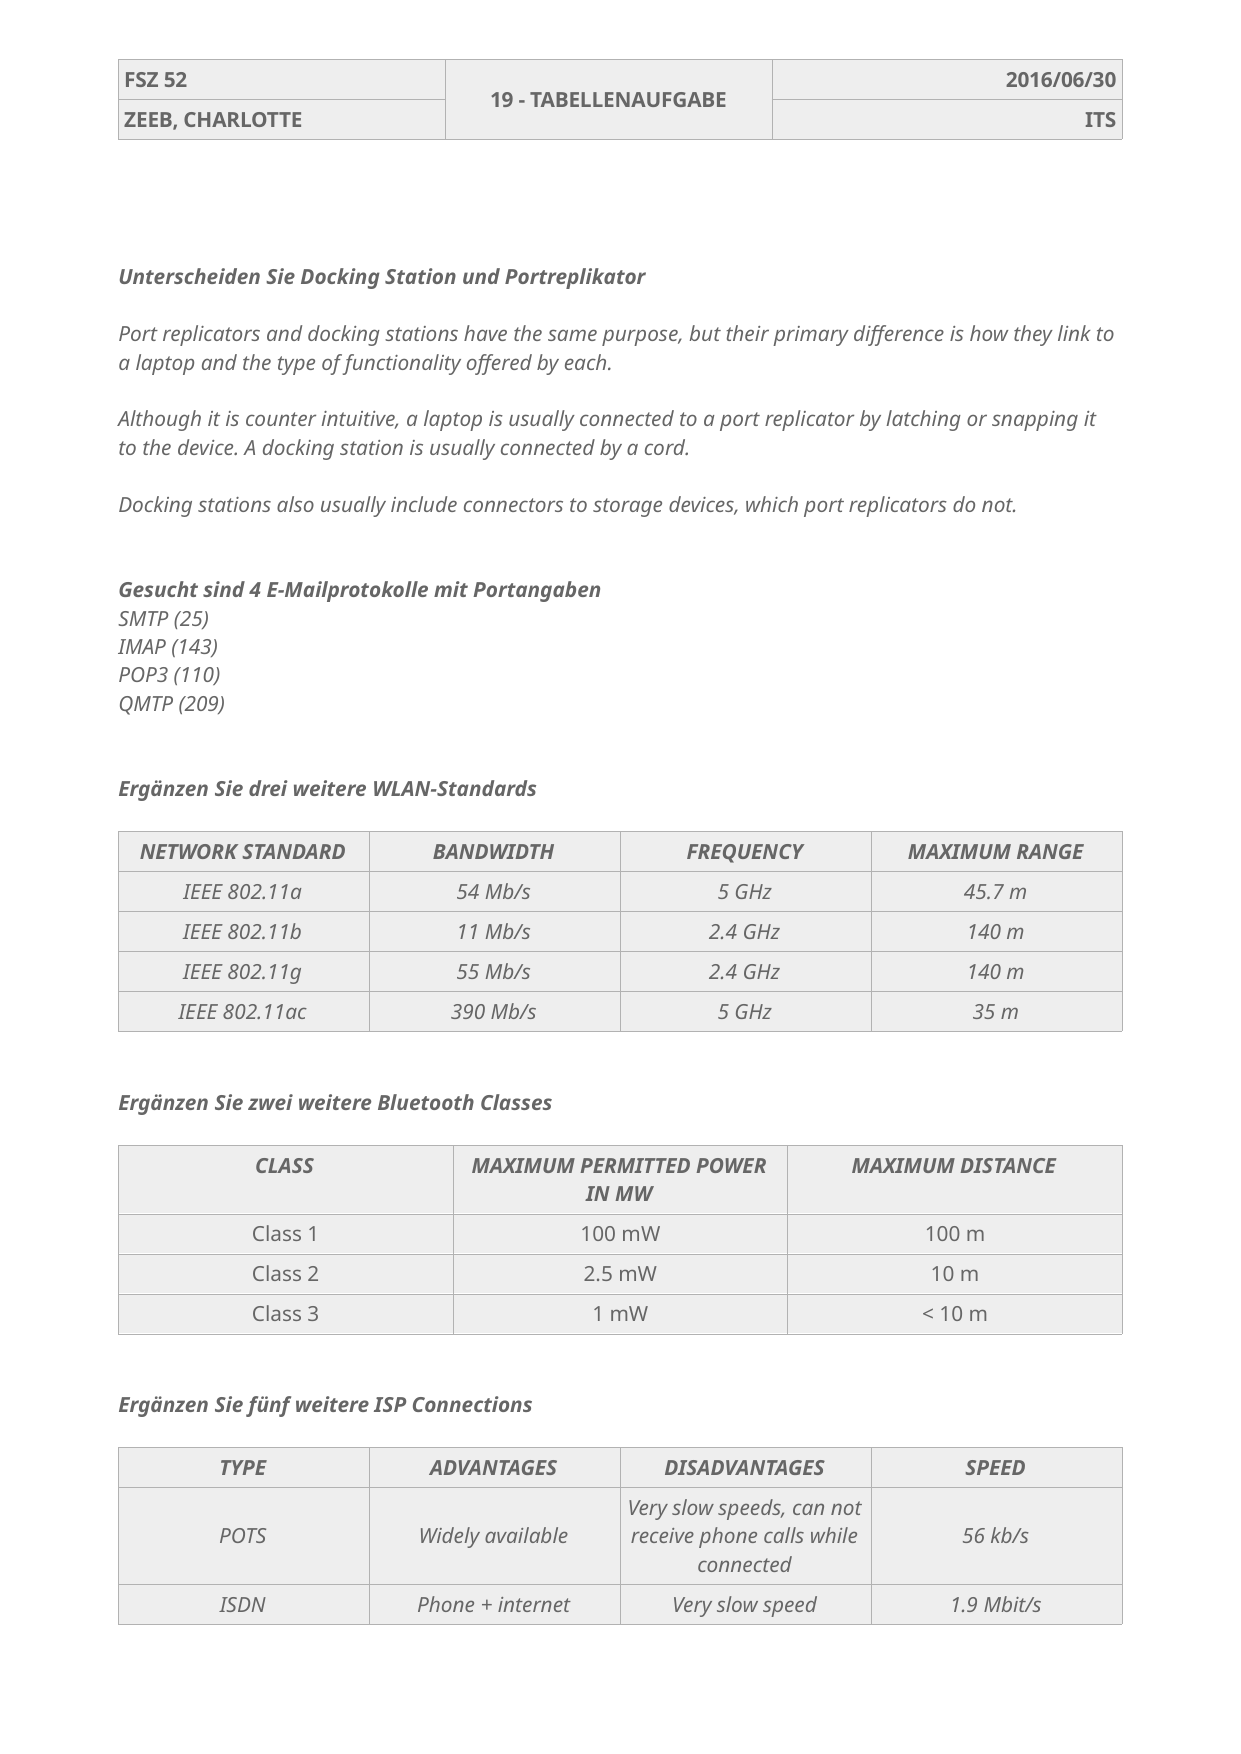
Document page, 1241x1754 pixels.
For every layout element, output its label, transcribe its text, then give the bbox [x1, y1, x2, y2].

table_cell Very slow speed [621, 1585, 871, 1624]
table_cell 5 GHz [621, 992, 871, 1031]
table_header DISADVANTAGES [621, 1448, 871, 1487]
table_cell 55 Mb/s [370, 952, 620, 991]
table_cell Class 1 [119, 1215, 453, 1253]
table_cell IEEE 802.11g [119, 952, 369, 991]
table_header MAXIMUM RANGE [872, 832, 1122, 871]
table_cell Class 2 [119, 1255, 453, 1293]
table_header TYPE [119, 1448, 369, 1487]
table_cell 2.4 GHz [621, 912, 871, 951]
table_header MAXIMUM DISTANCE [788, 1146, 1122, 1213]
text IMAP (143) [118, 632, 1122, 661]
text Unterscheiden Sie Docking Station und Portreplikator [118, 262, 1122, 291]
table_cell 54 Mb/s [370, 872, 620, 911]
text Port replicators and docking stations have the same purpose, but their primary difference is how they link to a laptop and the type of functionality offered by each. [118, 319, 1122, 376]
table_cell IEEE 802.11a [119, 872, 369, 911]
table_cell 1 mW [454, 1295, 787, 1333]
table_cell Widely available [370, 1488, 620, 1584]
table_cell 100 m [788, 1215, 1122, 1253]
table_cell 100 mW [454, 1215, 787, 1253]
table_cell ISDN [119, 1585, 369, 1624]
table_header CLASS [119, 1146, 453, 1213]
text Ergänzen Sie drei weitere WLAN-Standards [118, 774, 1122, 803]
table_cell POTS [119, 1488, 369, 1584]
text QMTP (209) [118, 689, 1122, 717]
table_header ADVANTAGES [370, 1448, 620, 1487]
table_header SPEED [872, 1448, 1122, 1487]
table_header FREQUENCY [621, 832, 871, 871]
text POP3 (110) [118, 661, 1122, 689]
text Although it is counter intuitive, a laptop is usually connected to a port replicator by latching or snapping it to the device. A docking station is usually connected by a cord. [118, 404, 1122, 461]
table_cell 35 m [872, 992, 1122, 1031]
table_cell 140 m [872, 952, 1122, 991]
text Gesucht sind 4 E-Mailprotokolle mit Portangaben [118, 575, 1122, 604]
table_cell 56 kb/s [872, 1488, 1122, 1584]
table_cell Very slow speeds, can not receive phone calls while connected [621, 1488, 871, 1584]
table_cell Phone + internet [370, 1585, 620, 1624]
table_cell 140 m [872, 912, 1122, 951]
table_header MAXIMUM PERMITTED POWER IN MW [454, 1146, 787, 1213]
table_cell 45.7 m [872, 872, 1122, 911]
table_cell < 10 m [788, 1295, 1122, 1333]
table_header NETWORK STANDARD [119, 832, 369, 871]
table_header BANDWIDTH [370, 832, 620, 871]
table_cell 1.9 Mbit/s [872, 1585, 1122, 1624]
text Ergänzen Sie fünf weitere ISP Connections [118, 1390, 1122, 1419]
table_cell IEEE 802.11b [119, 912, 369, 951]
table_cell 2.4 GHz [621, 952, 871, 991]
text SMTP (25) [118, 604, 1122, 632]
table_cell 5 GHz [621, 872, 871, 911]
table_cell 2.5 mW [454, 1255, 787, 1293]
text Docking stations also usually include connectors to storage devices, which port replicators do not. [118, 490, 1122, 518]
text Ergänzen Sie zwei weitere Bluetooth Classes [118, 1088, 1122, 1117]
table_cell IEEE 802.11ac [119, 992, 369, 1031]
table_cell 11 Mb/s [370, 912, 620, 951]
table_cell 10 m [788, 1255, 1122, 1293]
table_cell 390 Mb/s [370, 992, 620, 1031]
table_cell Class 3 [119, 1295, 453, 1333]
